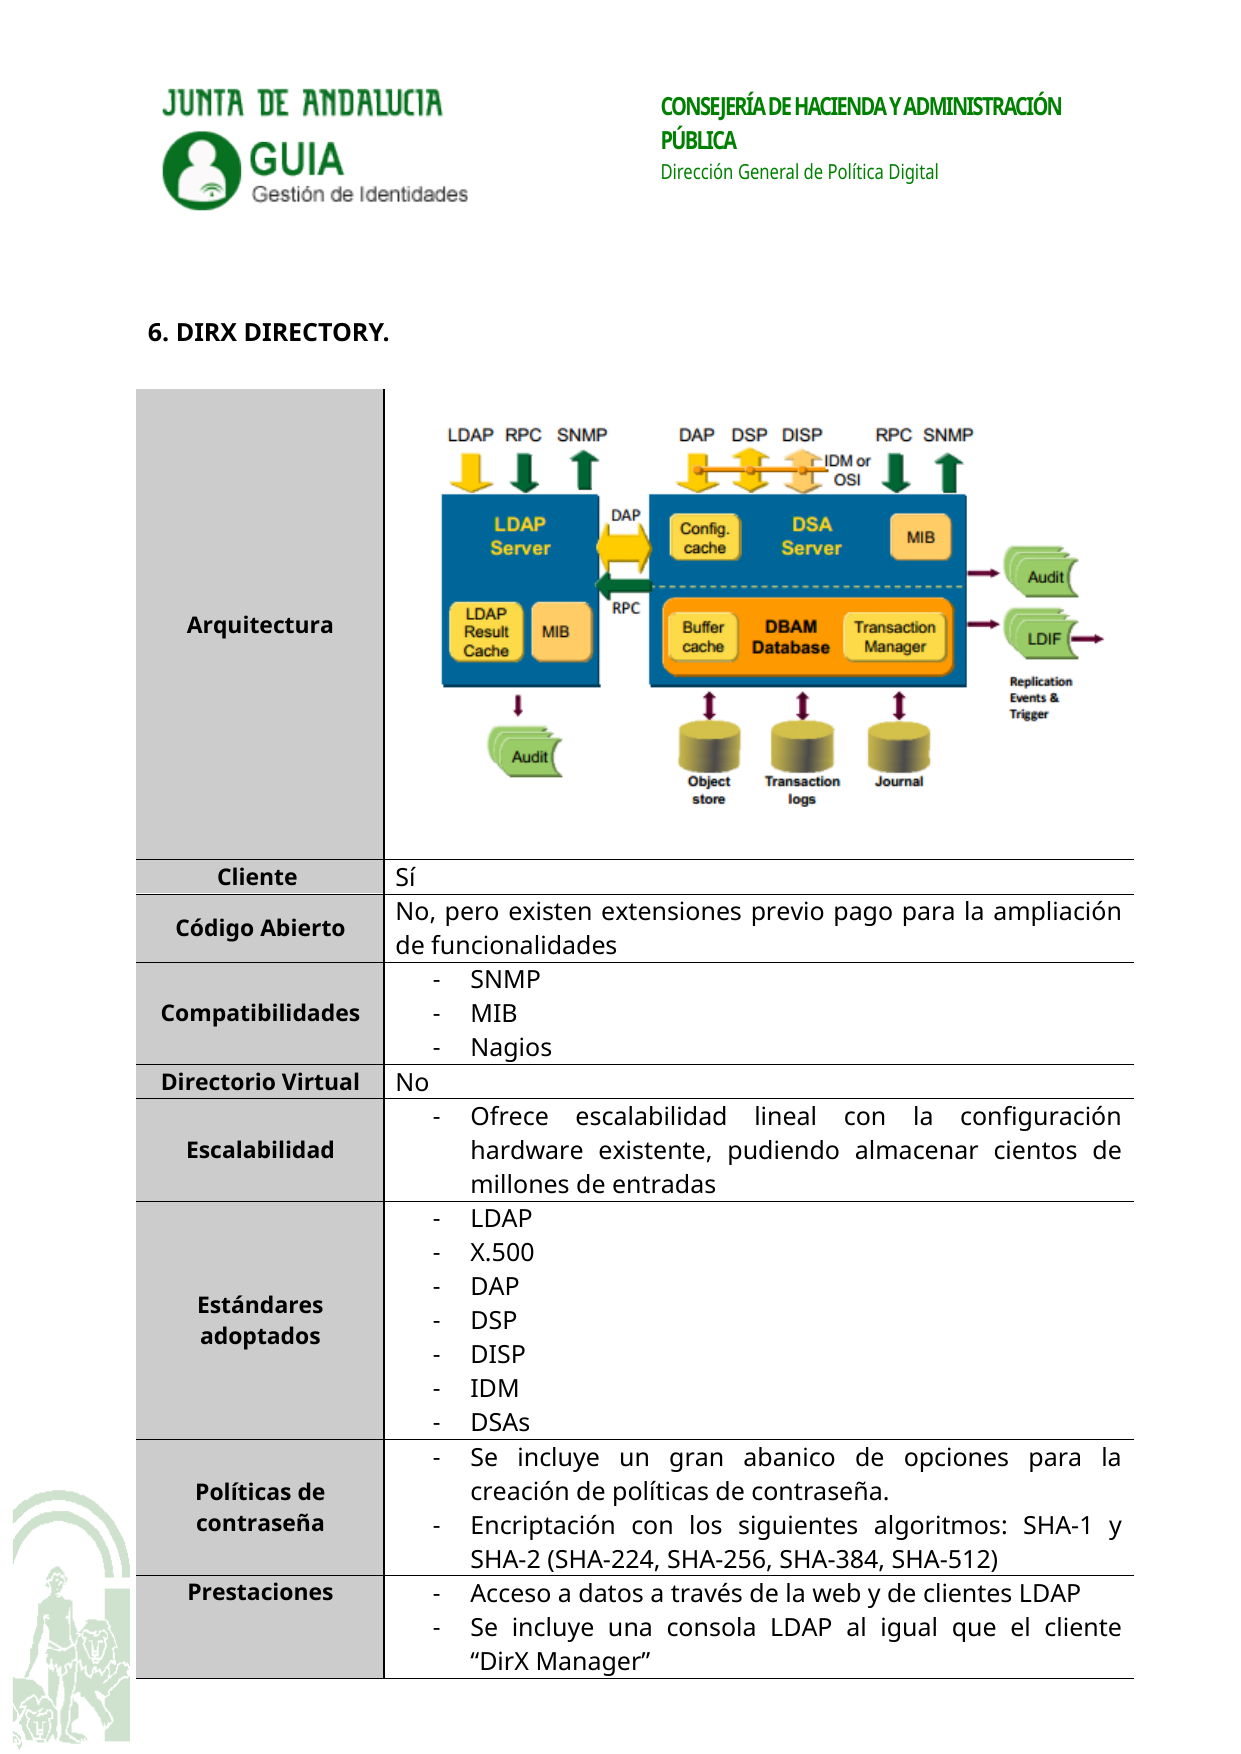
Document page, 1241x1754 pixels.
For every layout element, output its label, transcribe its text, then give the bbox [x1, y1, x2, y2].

table_cell No [385, 1065, 1134, 1098]
picture [12, 1490, 131, 1750]
table_cell Escalabilidad [136, 1099, 383, 1201]
table_cell Ofrece escalabilidad lineal con la configuración hardware existente, pudiendo almacenar cientos de millones de entradas [385, 1099, 1134, 1201]
table_cell SNMP MIB Nagios [385, 963, 1134, 1064]
table_cell LDAP X.500 DAP DSP DISP IDM DSAs [385, 1202, 1134, 1439]
table_cell Prestaciones [136, 1576, 383, 1678]
table_cell Se incluye un gran abanico de opciones para la creación de políticas de contraseña. Encriptación con los siguientes algoritmos: SHA-1 y SHA-2 (SHA-224, SHA-256, SHA-384, SHA-512) [385, 1440, 1134, 1575]
table_cell Código Abierto [136, 895, 383, 962]
table_header [385, 389, 1134, 859]
table_cell Cliente [136, 860, 383, 893]
picture [423, 412, 1114, 832]
table_cell Estándares adoptados [136, 1202, 383, 1439]
picture [147, 82, 498, 225]
table_header Arquitectura [136, 389, 383, 859]
table_cell No, pero existen extensiones previo pago para la ampliación de funcionalidades [385, 895, 1134, 962]
table_cell Políticas de contraseña [136, 1440, 383, 1575]
subtitle 6. DIRX DIRECTORY. [148, 315, 1122, 349]
table_cell Acceso a datos a través de la web y de clientes LDAP Se incluye una consola LDAP al igual que el cliente “DirX Manager” [385, 1576, 1134, 1678]
table_cell Directorio Virtual [136, 1065, 383, 1098]
table_cell Sí [385, 860, 1134, 893]
table_cell Compatibilidades [136, 963, 383, 1064]
